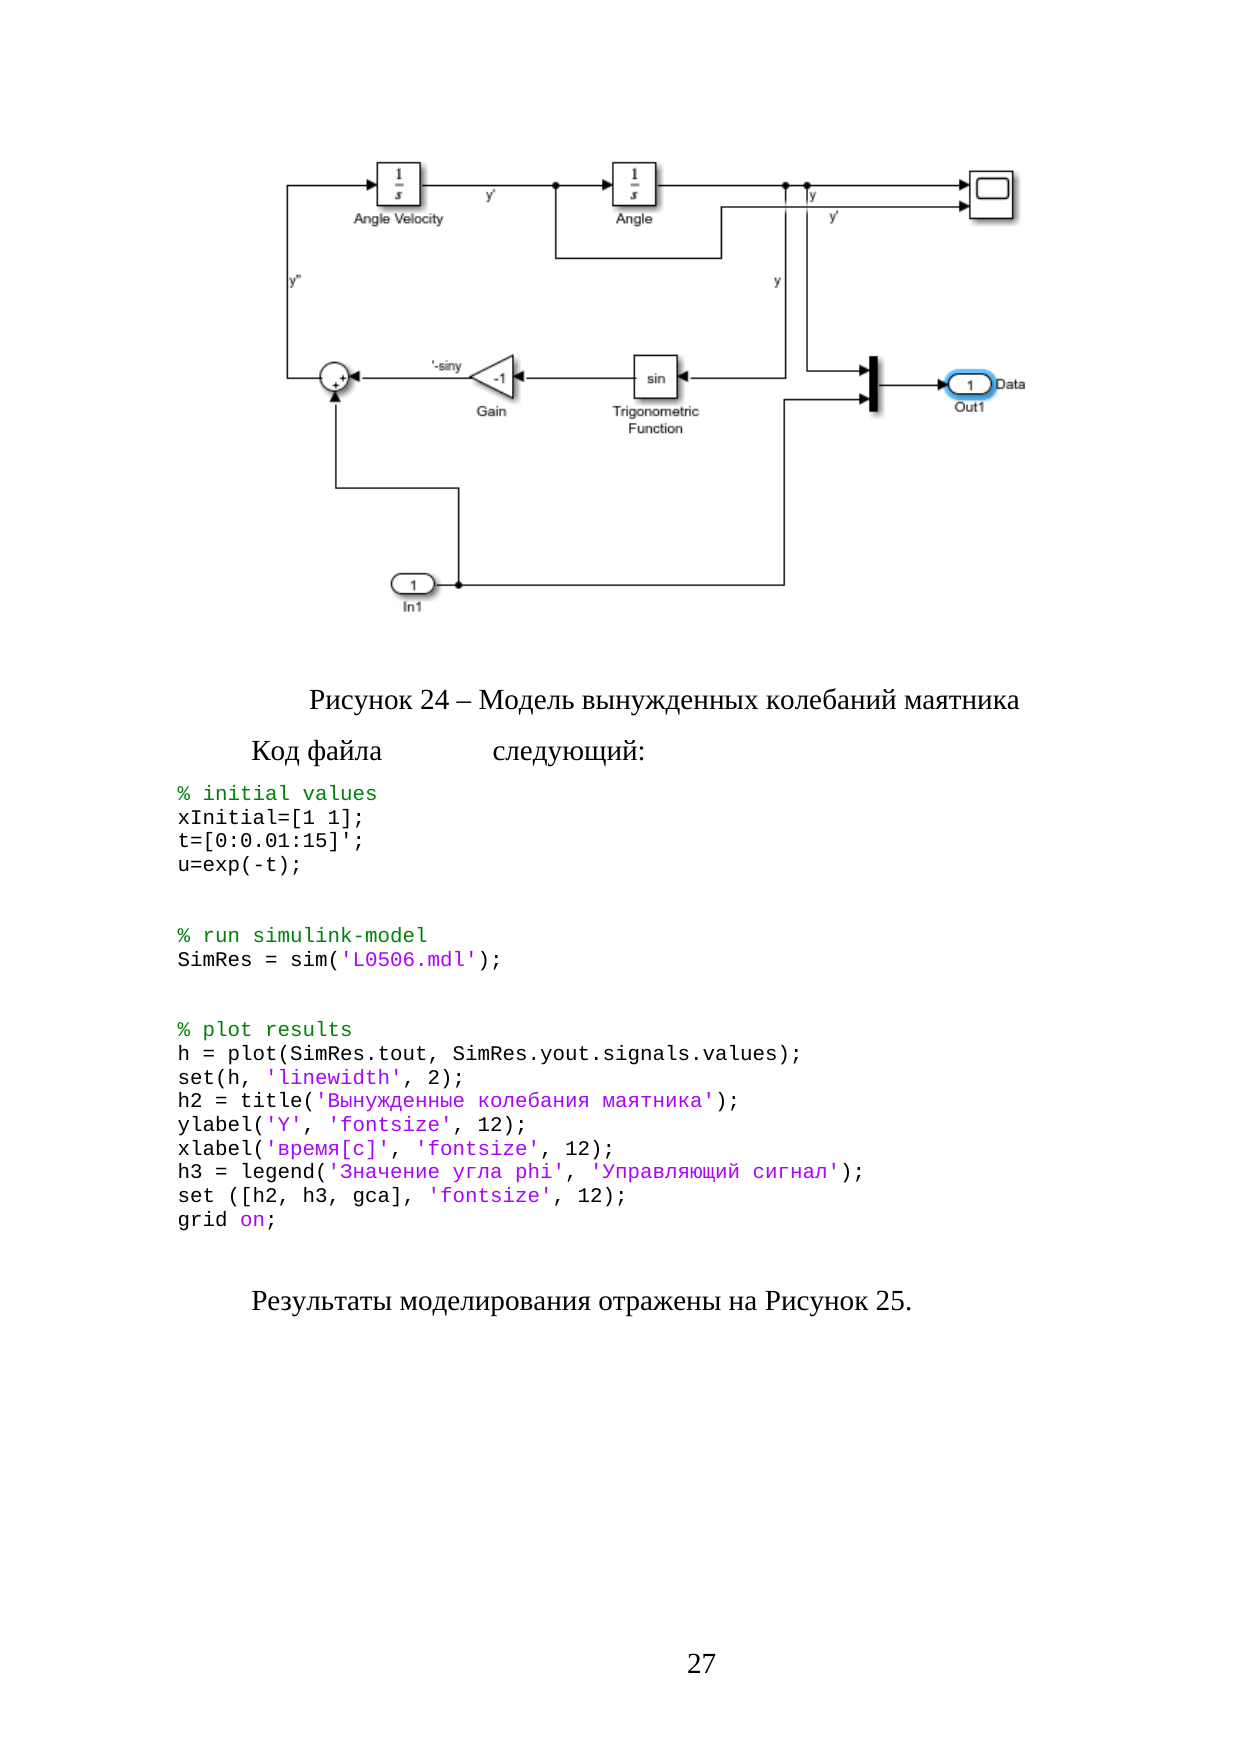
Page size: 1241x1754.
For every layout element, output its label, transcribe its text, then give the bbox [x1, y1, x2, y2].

text % run simulink-model [177, 925, 1152, 948]
text set ([h2, h3, gca], 'fontsize', 12); [177, 1185, 1152, 1209]
text h = plot(SimRes.tout, SimRes.yout.signals.values); [177, 1043, 1152, 1067]
text Рисунок 24 – Модель вынужденных колебаний маятника [177, 682, 1152, 716]
text h3 = legend('Значение угла phi', 'Управляющий сигнал'); [177, 1161, 1152, 1185]
text h2 = title('Вынужденные колебания маятника'); [177, 1090, 1152, 1114]
text set(h, 'linewidth', 2); [177, 1067, 1152, 1090]
text grid on; [177, 1209, 1152, 1232]
text u=exp(-t); [177, 854, 1152, 878]
text ylabel('Y', 'fontsize', 12); [177, 1114, 1152, 1138]
text Результаты моделирования отражены на рисунок 25. [177, 1283, 1152, 1316]
text % plot results [177, 1019, 1152, 1043]
text xInitial=[1 1]; [177, 807, 1152, 830]
text xlabel('время[с]', 'fontsize', 12); [177, 1138, 1152, 1161]
text % initial values [177, 783, 1152, 807]
picture [224, 118, 1105, 666]
text t=[0:0.01:15]'; [177, 830, 1152, 854]
text SimRes = sim('L0506.mdl'); [177, 948, 1152, 972]
text Код файла следующий: [177, 733, 1152, 766]
